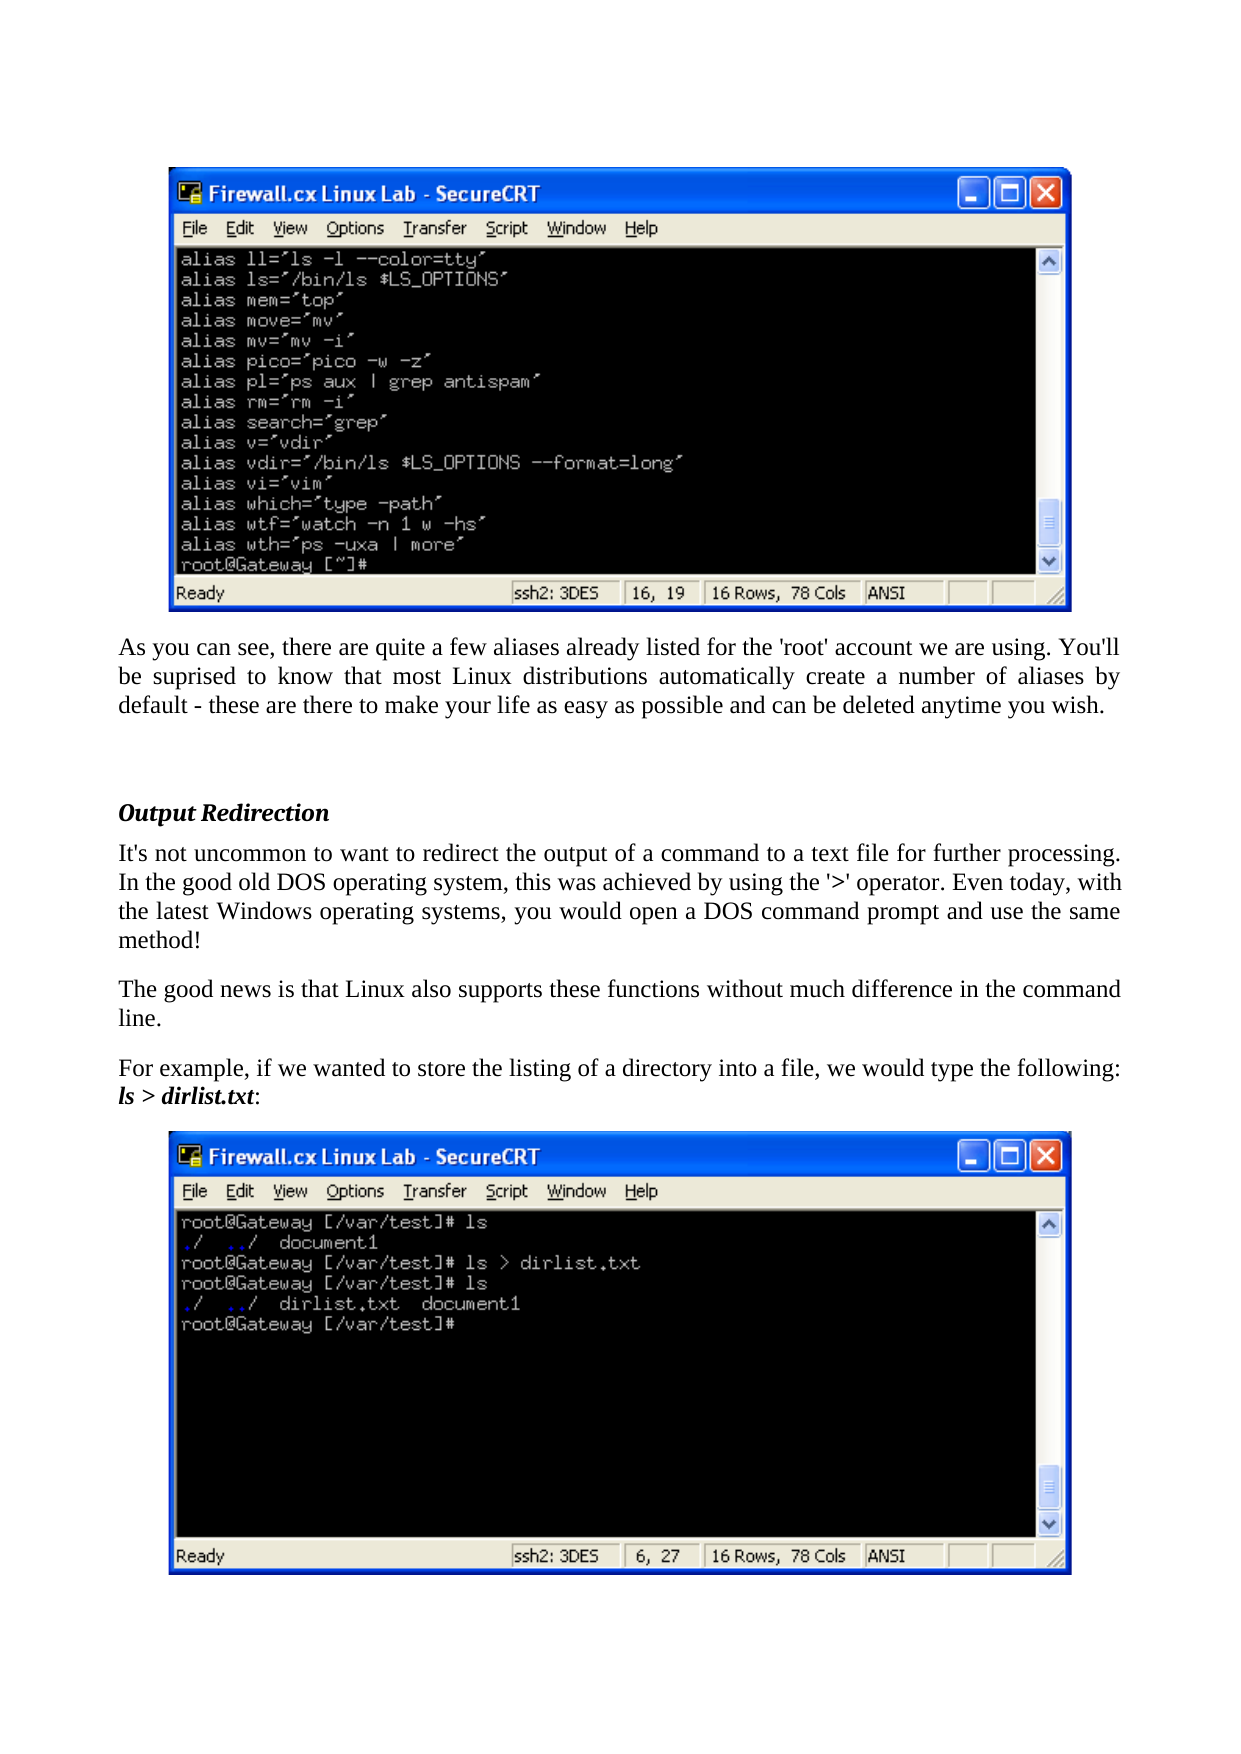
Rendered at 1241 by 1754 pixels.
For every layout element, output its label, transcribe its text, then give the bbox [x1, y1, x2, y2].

text It's not uncommon to want to redirect the output of a command to a text file for further processing. In the good old DOS operating system, this was achieved by using the '>' operator. Even today, with the latest Windows operating systems, you would open a DOS command prompt and use the same method! [118, 838, 1122, 953]
text For example, if we wanted to store the listing of a directory into a file, we would type the following: ls > dirlist.txt: [118, 1053, 1122, 1110]
text As you can see, there are quite a few aliases already listed for the 'root' account we are using. You'll be suprised to know that most Linux distributions automatically create a number of aliases by default - these are there to make your life as easy as possible and can be deleted anytime you wish. [118, 632, 1122, 718]
subtitle Output Redirection [118, 799, 1122, 828]
picture [168, 167, 1072, 612]
text The good news is that Linux also supports these functions without much difference in the command line. [118, 974, 1122, 1032]
picture [168, 1131, 1072, 1575]
